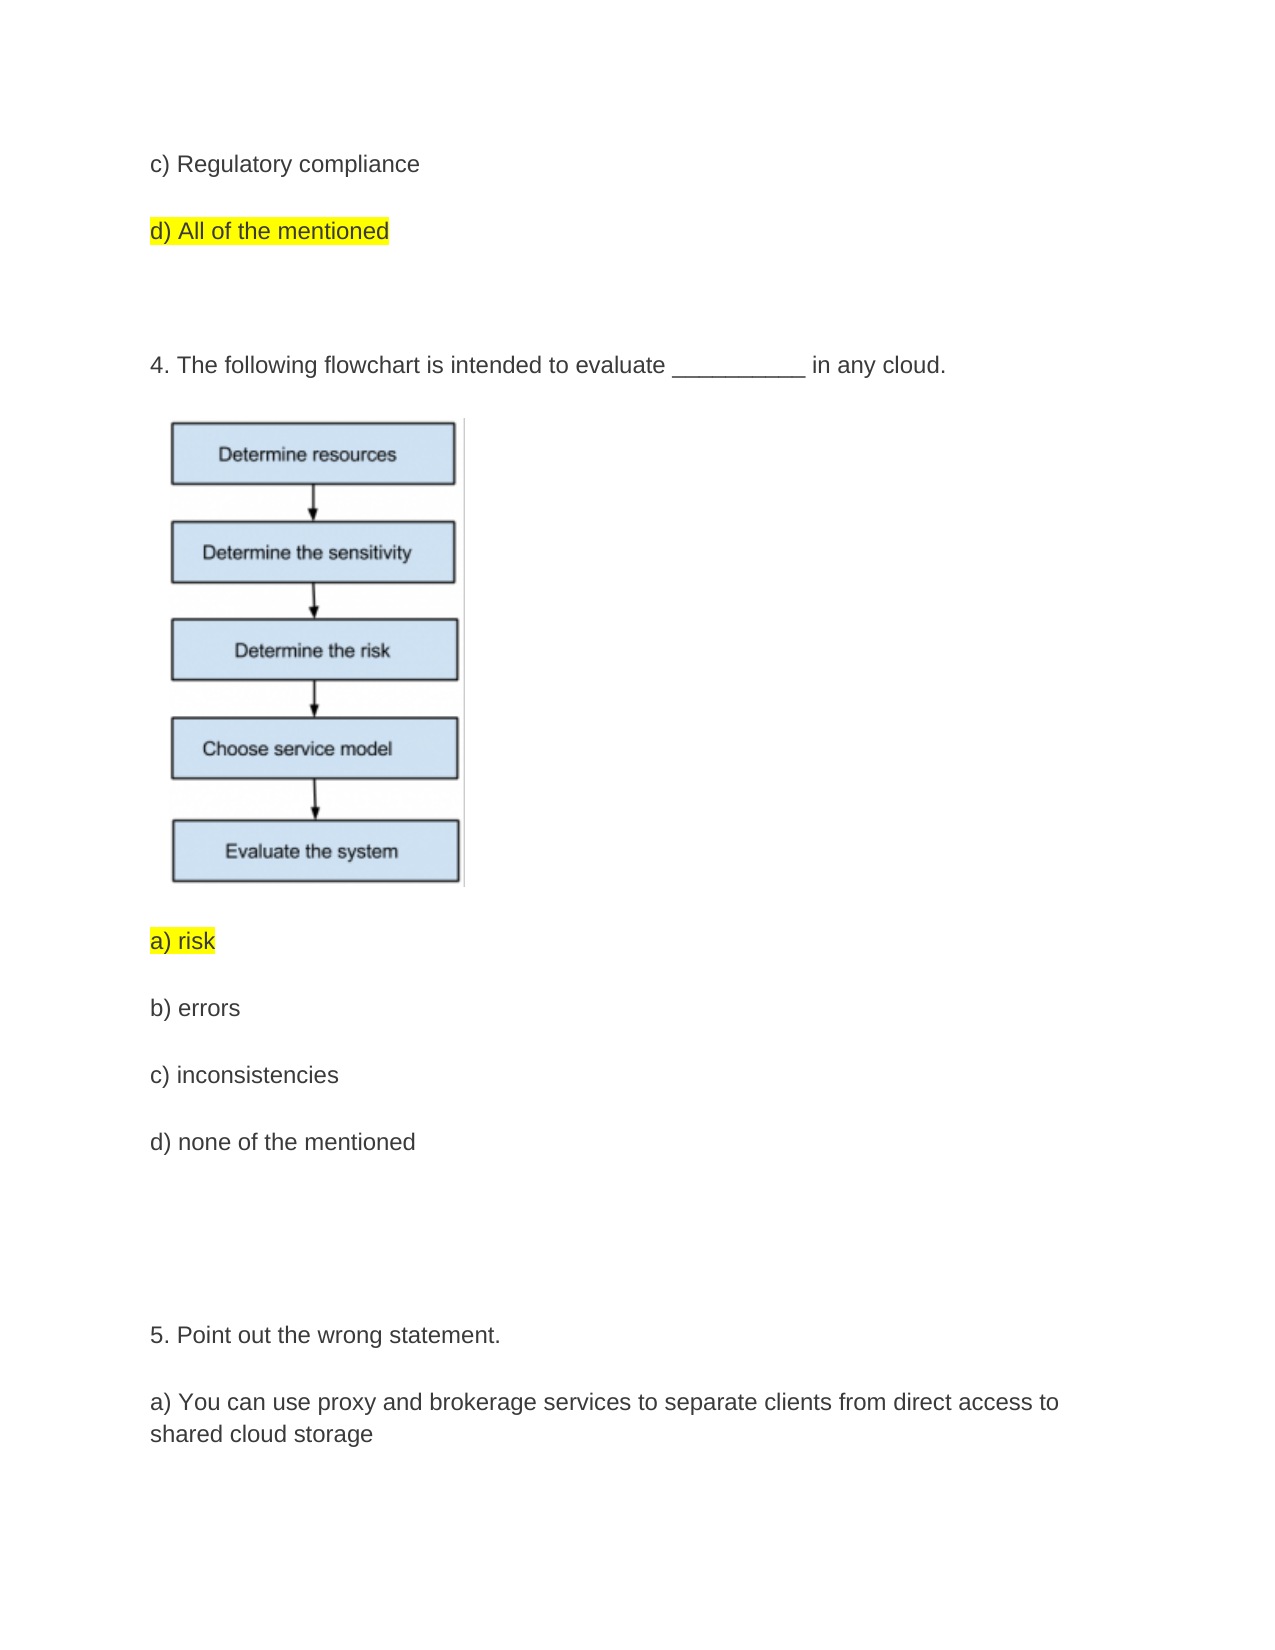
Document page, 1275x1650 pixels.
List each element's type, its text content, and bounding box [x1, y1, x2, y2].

text d) none of the mentioned [150, 1128, 1125, 1156]
text b) errors [150, 994, 1125, 1021]
picture [168, 418, 466, 887]
text c) inconsistencies [150, 1061, 1125, 1088]
text 4. The following flowchart is intended to evaluate __________ in any cloud. [150, 351, 1125, 379]
text c) Regulatory compliance [150, 150, 1125, 178]
text a) You can use proxy and brokerage services to separate clients from direct access to shared cloud storage [150, 1388, 1125, 1447]
text a) risk [150, 927, 1125, 954]
text 5. Point out the wrong statement. [150, 1321, 1125, 1348]
text d) All of the mentioned [150, 217, 1125, 245]
